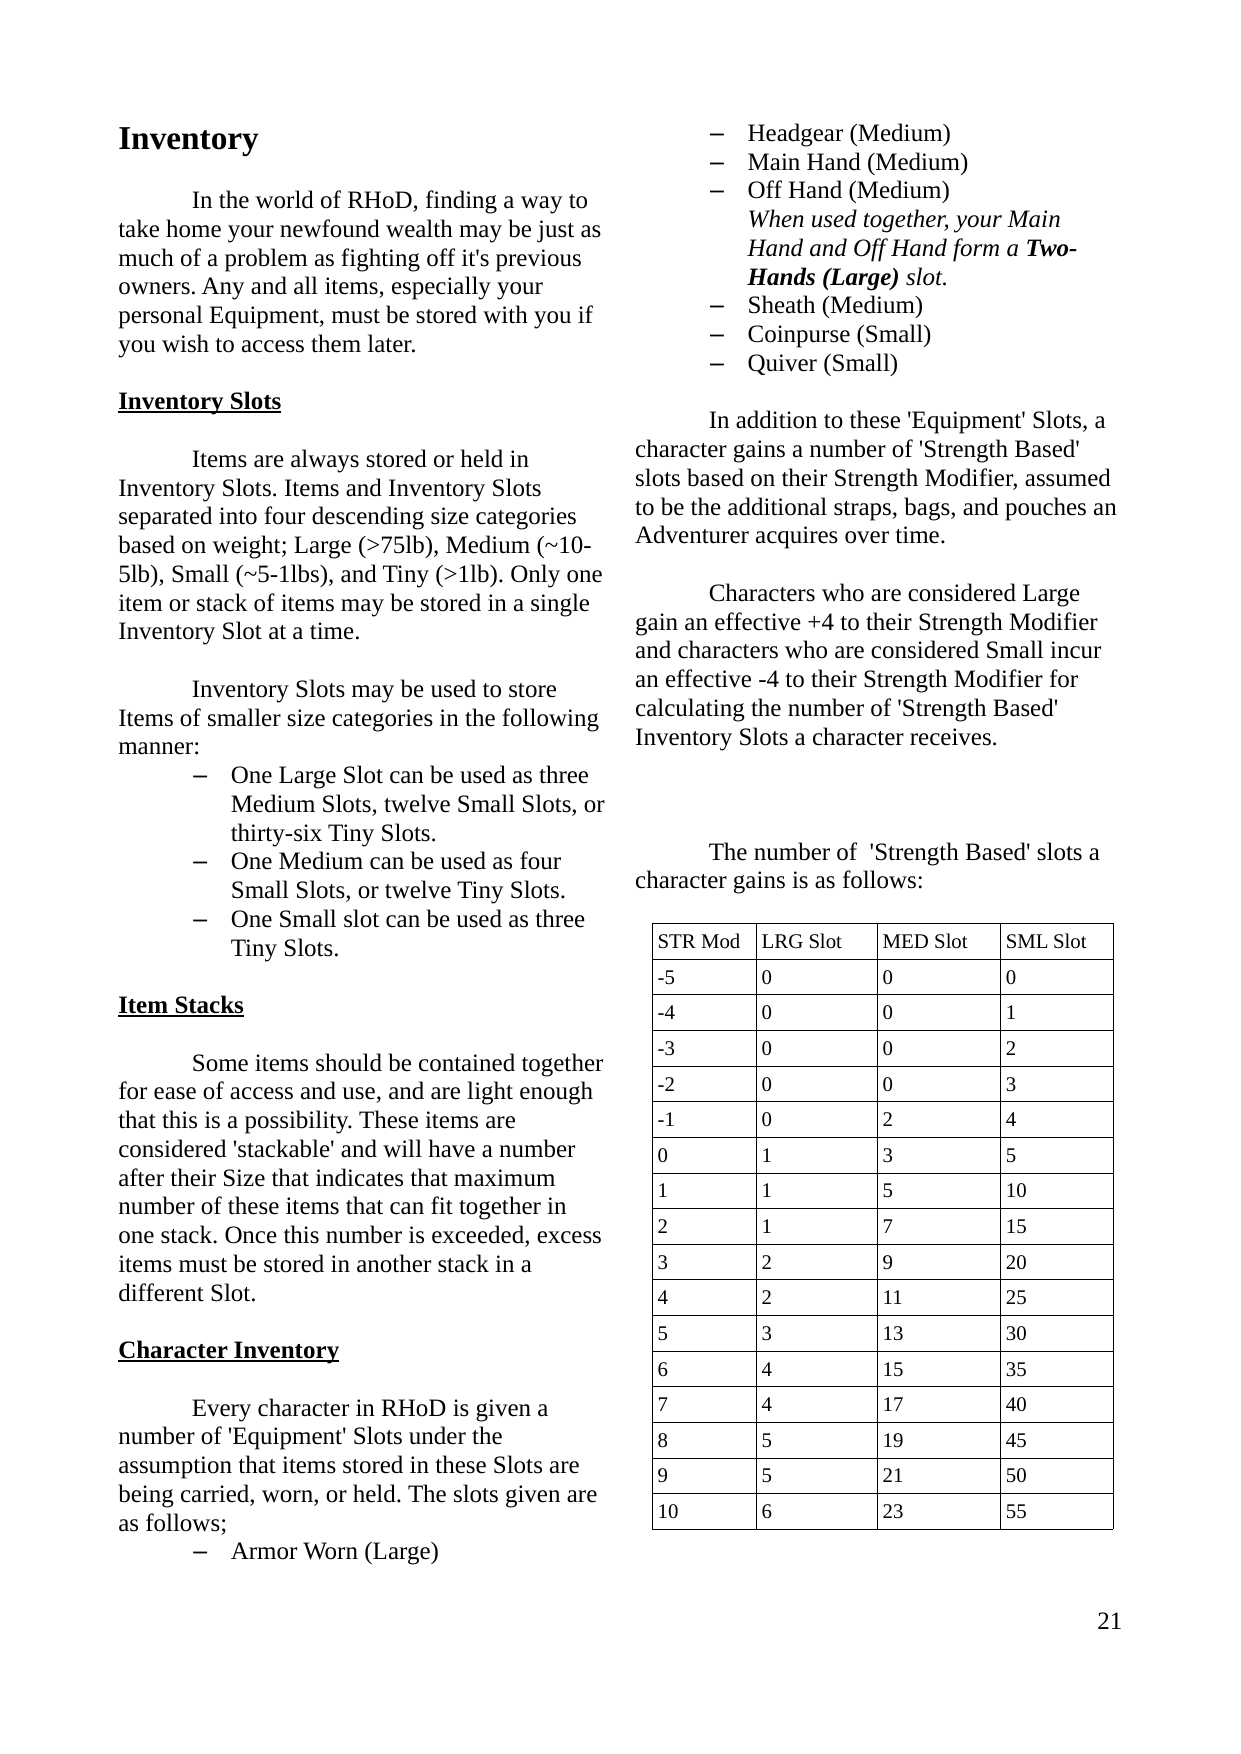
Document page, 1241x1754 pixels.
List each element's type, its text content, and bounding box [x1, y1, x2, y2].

list Off Hand (Medium) [710, 176, 1122, 204]
list Coinpurse (Small) [710, 319, 1122, 348]
table_cell 19 [878, 1423, 1000, 1457]
table_cell 35 [1001, 1352, 1113, 1386]
table_cell 2 [1001, 1031, 1113, 1066]
table_cell 1 [757, 1209, 877, 1244]
table_header SML Slot [1001, 924, 1113, 959]
table_cell 2 [757, 1245, 877, 1279]
table_header LRG Slot [757, 924, 877, 959]
table_cell 17 [878, 1387, 1000, 1422]
table_cell 6 [653, 1352, 756, 1386]
table_cell 0 [1001, 960, 1113, 994]
table_cell -2 [653, 1067, 756, 1101]
list When used together, your Main Hand and Off Hand form a Two-Hands (Large) slot. [710, 204, 1122, 291]
table_cell 3 [878, 1138, 1000, 1172]
table_cell 0 [757, 1102, 877, 1137]
text Inventory Slots [118, 386, 605, 415]
table_cell 15 [1001, 1209, 1113, 1244]
table_cell 4 [757, 1387, 877, 1422]
table_cell 0 [757, 1031, 877, 1066]
table_cell 10 [1001, 1174, 1113, 1208]
table_cell 7 [878, 1209, 1000, 1244]
table_cell 5 [1001, 1138, 1113, 1172]
table_header MED Slot [878, 924, 1000, 959]
table_header STR Mod [653, 924, 756, 959]
table_cell 40 [1001, 1387, 1113, 1422]
text Inventory Slots may be used to store Items of smaller size categories in the following manner: [118, 674, 605, 760]
table_cell 21 [878, 1459, 1000, 1493]
table_cell 9 [653, 1459, 756, 1493]
list Main Hand (Medium) [710, 147, 1122, 176]
text Characters who are considered Large gain an effective +4 to their Strength Modifier and characters who are considered Small incur an effective -4 to their Strength Modifier for calculating the number of 'Strength Based' Inventory Slots a character receives. [635, 578, 1122, 751]
table_cell 0 [878, 1067, 1000, 1101]
list Sheath (Medium) [710, 291, 1122, 319]
table_cell 10 [653, 1494, 756, 1529]
text Items are always stored or held in Inventory Slots. Items and Inventory Slots separated into four descending size categories based on weight; Large (>75lb), Medium (~10-5lb), Small (~5-1lbs), and Tiny (>1lb). Only one item or stack of items may be stored in a single Inventory Slot at a time. [118, 444, 605, 645]
text Every character in RHoD is given a number of 'Equipment' Slots under the assumption that items stored in these Slots are being carried, worn, or held. The slots given are as follows; [118, 1393, 605, 1536]
list Armor Worn (Large) [193, 1536, 605, 1565]
table_cell 6 [757, 1494, 877, 1529]
table_cell 0 [757, 1067, 877, 1101]
table_cell 2 [757, 1280, 877, 1315]
table_cell 3 [757, 1316, 877, 1351]
text Some items should be contained together for ease of access and use, and are light enough that this is a possibility. These items are considered 'stackable' and will have a number after their Size that indicates that maximum number of these items that can fit together in one stack. Once this number is exceeded, excess items must be stored in another stack in a different Slot. [118, 1048, 605, 1306]
table_cell 4 [1001, 1102, 1113, 1137]
table_cell 0 [757, 995, 877, 1030]
table_cell 9 [878, 1245, 1000, 1279]
table_cell 3 [653, 1245, 756, 1279]
table_cell 25 [1001, 1280, 1113, 1315]
table_cell 20 [1001, 1245, 1113, 1279]
table_cell 0 [653, 1138, 756, 1172]
table_cell 5 [878, 1174, 1000, 1208]
text The number of 'Strength Based' slots a character gains is as follows: [635, 837, 1122, 894]
table_cell 23 [878, 1494, 1000, 1529]
table_cell 0 [757, 960, 877, 994]
table_cell 30 [1001, 1316, 1113, 1351]
table_cell 45 [1001, 1423, 1113, 1457]
text Inventory [118, 118, 605, 156]
text In the world of RHoD, finding a way to take home your newfound wealth may be just as much of a problem as fighting off it's previous owners. Any and all items, especially your personal Equipment, must be stored with you if you wish to access them later. [118, 185, 605, 358]
text In addition to these 'Equipment' Slots, a character gains a number of 'Strength Based' slots based on their Strength Modifier, assumed to be the additional straps, bags, and pouches an Adventurer acquires over time. [635, 406, 1122, 549]
list One Small slot can be used as three Tiny Slots. [193, 904, 605, 961]
table_cell 4 [757, 1352, 877, 1386]
table_cell 4 [653, 1280, 756, 1315]
list Quiver (Small) [710, 348, 1122, 377]
list One Large Slot can be used as three Medium Slots, twelve Small Slots, or thirty-six Tiny Slots. [193, 760, 605, 846]
table_cell 2 [878, 1102, 1000, 1137]
table_cell 8 [653, 1423, 756, 1457]
table_cell 0 [878, 1031, 1000, 1066]
list Headgear (Medium) [710, 118, 1122, 147]
table_cell -3 [653, 1031, 756, 1066]
table_cell 1 [757, 1138, 877, 1172]
table_cell 50 [1001, 1459, 1113, 1493]
text Item Stacks [118, 990, 605, 1019]
table_cell 13 [878, 1316, 1000, 1351]
table_cell 0 [878, 960, 1000, 994]
list One Medium can be used as four Small Slots, or twelve Tiny Slots. [193, 846, 605, 904]
table_cell -1 [653, 1102, 756, 1137]
table_cell 5 [757, 1459, 877, 1493]
table_cell 0 [878, 995, 1000, 1030]
table_cell 11 [878, 1280, 1000, 1315]
table_cell 15 [878, 1352, 1000, 1386]
table_cell 3 [1001, 1067, 1113, 1101]
table_cell 55 [1001, 1494, 1113, 1529]
table_cell 5 [653, 1316, 756, 1351]
table_cell -4 [653, 995, 756, 1030]
text Character Inventory [118, 1335, 605, 1364]
table_cell 7 [653, 1387, 756, 1422]
table_cell 1 [757, 1174, 877, 1208]
table_cell 1 [1001, 995, 1113, 1030]
table_cell 5 [757, 1423, 877, 1457]
table_cell 2 [653, 1209, 756, 1244]
table_cell 1 [653, 1174, 756, 1208]
table_cell -5 [653, 960, 756, 994]
